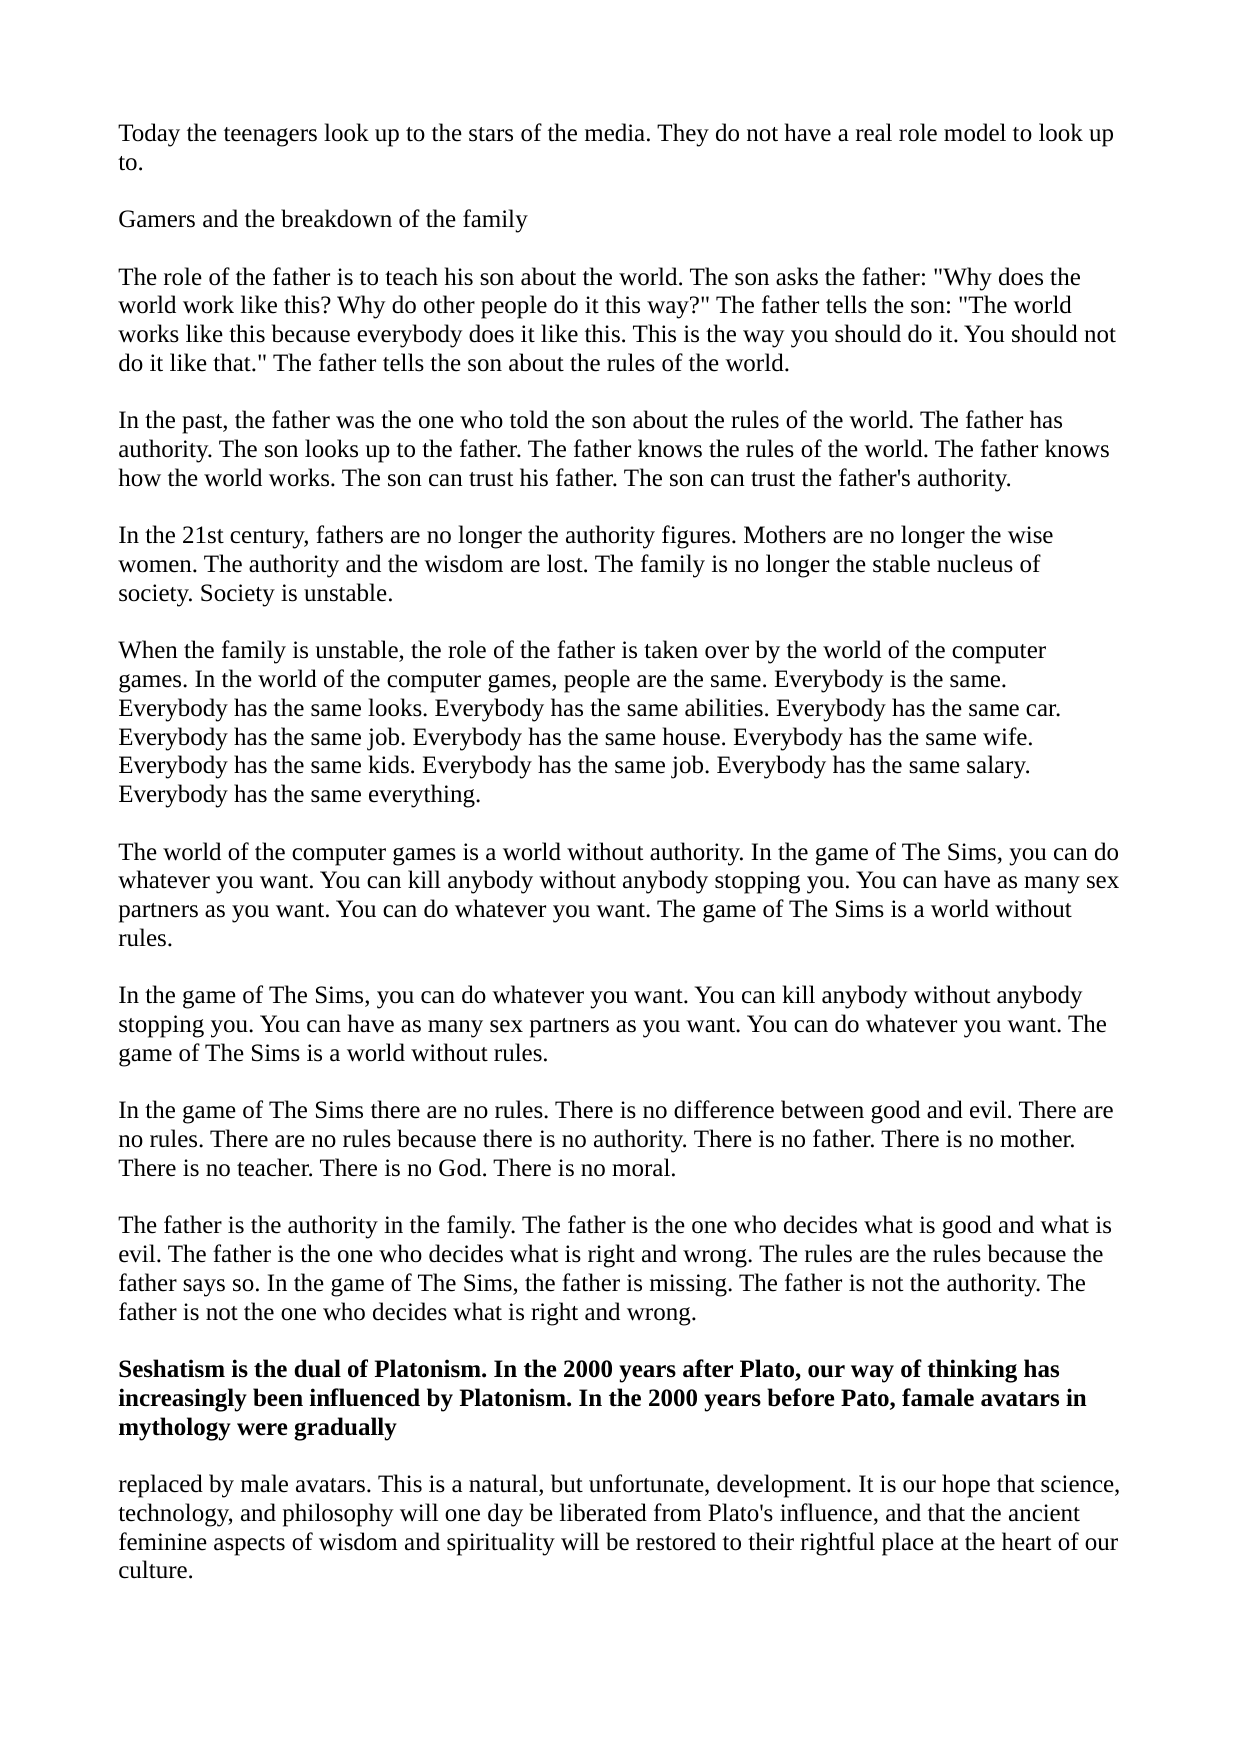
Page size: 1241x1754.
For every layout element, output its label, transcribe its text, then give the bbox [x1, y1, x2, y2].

text In the past, the father was the one who told the son about the rules of the world. The father has authority. The son looks up to the father. The father knows the rules of the world. The father knows how the world works. The son can trust his father. The son can trust the father's authority. [118, 406, 1122, 492]
text In the game of The Sims there are no rules. There is no difference between good and evil. There are no rules. There are no rules because there is no authority. There is no father. There is no mother. There is no teacher. There is no God. There is no moral. [118, 1096, 1122, 1182]
text In the game of The Sims, you can do whatever you want. You can kill anybody without anybody stopping you. You can have as many sex partners as you want. You can do whatever you want. The game of The Sims is a world without rules. [118, 981, 1122, 1067]
text The father is the authority in the family. The father is the one who decides what is good and what is evil. The father is the one who decides what is right and wrong. The rules are the rules because the father says so. In the game of The Sims, the father is missing. The father is not the authority. The father is not the one who decides what is right and wrong. [118, 1211, 1122, 1326]
text When the family is unstable, the role of the father is taken over by the world of the computer games. In the world of the computer games, people are the same. Everybody is the same. Everybody has the same looks. Everybody has the same abilities. Everybody has the same car. Everybody has the same job. Everybody has the same house. Everybody has the same wife. Everybody has the same kids. Everybody has the same job. Everybody has the same salary. Everybody has the same everything. [118, 636, 1122, 808]
text Today the teenagers look up to the stars of the media. They do not have a real role model to look up to. [118, 118, 1122, 176]
text Seshatism is the dual of Platonism. In the 2000 years after Plato, our way of thinking has increasingly been influenced by Platonism. In the 2000 years before Pato, famale avatars in mythology were gradually [118, 1354, 1122, 1441]
text The world of the computer games is a world without authority. In the game of The Sims, you can do whatever you want. You can kill anybody without anybody stopping you. You can have as many sex partners as you want. You can do whatever you want. The game of The Sims is a world without rules. [118, 837, 1122, 952]
text In the 21st century, fathers are no longer the authority figures. Mothers are no longer the wise women. The authority and the wisdom are lost. The family is no longer the stable nucleus of society. Society is unstable. [118, 521, 1122, 607]
text Gamers and the breakdown of the family [118, 204, 1122, 233]
text The role of the father is to teach his son about the world. The son asks the father: "Why does the world work like this? Why do other people do it this way?" The father tells the son: "The world works like this because everybody does it like this. This is the way you should do it. You should not do it like that." The father tells the son about the rules of the world. [118, 262, 1122, 377]
text replaced by male avatars. This is a natural, but unfortunate, development. It is our hope that science, technology, and philosophy will one day be liberated from Plato's influence, and that the ancient feminine aspects of wisdom and spirituality will be restored to their rightful place at the heart of our culture. [118, 1469, 1122, 1584]
